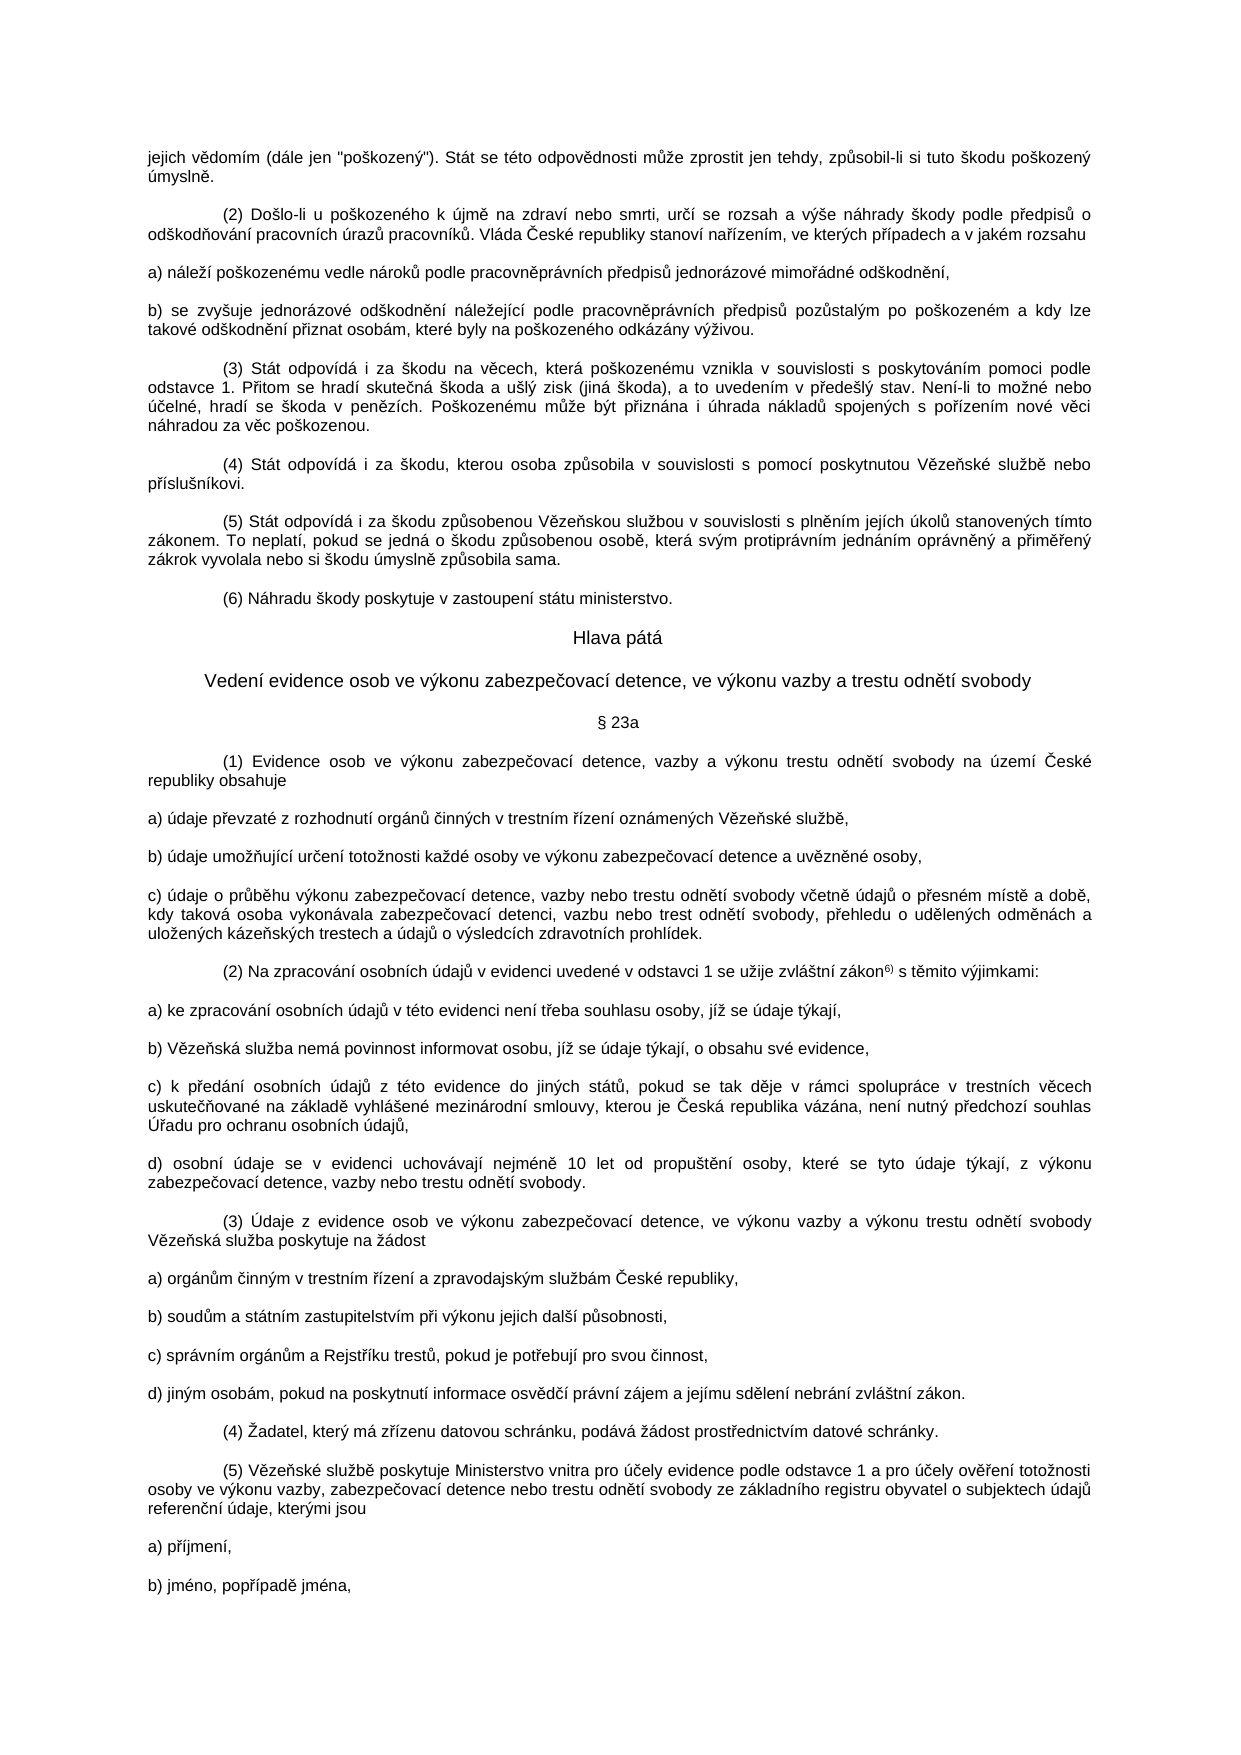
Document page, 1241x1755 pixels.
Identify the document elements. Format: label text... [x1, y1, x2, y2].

text b) se zvyšuje jednorázové odškodnění náležející podle pracovněprávních předpisů pozůstalým po poškozeném a kdy lze takové odškodnění přiznat osobám, které byly na poškozeného odkázány výživou. [148, 301, 1093, 339]
text (4) Žadatel, který má zřízenu datovou schránku, podává žádost prostřednictvím datové schránky. [148, 1422, 1093, 1441]
text (6) Náhradu škody poskytuje v zastoupení státu ministerstvo. [148, 588, 1093, 608]
text d) jiným osobám, pokud na poskytnutí informace osvědčí právní zájem a jejímu sdělení nebrání zvláštní zákon. [148, 1384, 1093, 1403]
text c) údaje o průběhu výkonu zabezpečovací detence, vazby nebo trestu odnětí svobody včetně údajů o přesném místě a době, kdy taková osoba vykonávala zabezpečovací detenci, vazbu nebo trest odnětí svobody, přehledu o udělených odměnách a uložených kázeňských trestech a údajů o výsledcích zdravotních prohlídek. [148, 886, 1093, 943]
text (5) Stát odpovídá i za škodu způsobenou Vězeňskou službou v souvislosti s plněním jejích úkolů stanovených tímto zákonem. To neplatí, pokud se jedná o škodu způsobenou osobě, která svým protiprávním jednáním oprávněný a přiměřený zákrok vyvolala nebo si škodu úmyslně způsobila sama. [148, 512, 1093, 569]
text Hlava pátá [148, 627, 1093, 648]
text b) údaje umožňující určení totožnosti každé osoby ve výkonu zabezpečovací detence a uvězněné osoby, [148, 847, 1093, 866]
text (3) Údaje z evidence osob ve výkonu zabezpečovací detence, ve výkonu vazby a výkonu trestu odnětí svobody Vězeňská služba poskytuje na žádost [148, 1211, 1093, 1250]
text Vedení evidence osob ve výkonu zabezpečovací detence, ve výkonu vazby a trestu odnětí svobody [148, 670, 1093, 692]
text a) orgánům činným v trestním řízení a zpravodajským službám České republiky, [148, 1269, 1093, 1288]
text b) jméno, popřípadě jména, [148, 1576, 1093, 1595]
text (1) Evidence osob ve výkonu zabezpečovací detence, vazby a výkonu trestu odnětí svobody na území České republiky obsahuje [148, 751, 1093, 790]
text a) náleží poškozenému vedle nároků podle pracovněprávních předpisů jednorázové mimořádné odškodnění, [148, 263, 1093, 282]
text (5) Vězeňské službě poskytuje Ministerstvo vnitra pro účely evidence podle odstavce 1 a pro účely ověření totožnosti osoby ve výkonu vazby, zabezpečovací detence nebo trestu odnětí svobody ze základního registru obyvatel o subjektech údajů referenční údaje, kterými jsou [148, 1461, 1093, 1518]
text (2) Na zpracování osobních údajů v evidenci uvedené v odstavci 1 se užije zvláštní zákon6) s těmito výjimkami: [148, 962, 1093, 981]
text (3) Stát odpovídá i za škodu na věcech, která poškozenému vznikla v souvislosti s poskytováním pomoci podle odstavce 1. Přitom se hradí skutečná škoda a ušlý zisk (jiná škoda), a to uvedením v předešlý stav. Není-li to možné nebo účelné, hradí se škoda v penězích. Poškozenému může být přiznána i úhrada nákladů spojených s pořízením nové věci náhradou za věc poškozenou. [148, 358, 1093, 435]
text a) údaje převzaté z rozhodnutí orgánů činných v trestním řízení oznámených Vězeňské službě, [148, 809, 1093, 828]
text § 23a [148, 713, 1093, 732]
text a) ke zpracování osobních údajů v této evidenci není třeba souhlasu osoby, jíž se údaje týkají, [148, 1001, 1093, 1020]
text c) k předání osobních údajů z této evidence do jiných států, pokud se tak děje v rámci spolupráce v trestních věcech uskutečňované na základě vyhlášené mezinárodní smlouvy, kterou je Česká republika vázána, není nutný předchozí souhlas Úřadu pro ochranu osobních údajů, [148, 1077, 1093, 1135]
text (4) Stát odpovídá i za škodu, kterou osoba způsobila v souvislosti s pomocí poskytnutou Vězeňské službě nebo příslušníkovi. [148, 454, 1093, 493]
text (2) Došlo-li u poškozeného k újmě na zdraví nebo smrti, určí se rozsah a výše náhrady škody podle předpisů o odškodňování pracovních úrazů pracovníků. Vláda České republiky stanoví nařízením, ve kterých případech a v jakém rozsahu [148, 205, 1093, 243]
text d) osobní údaje se v evidenci uchovávají nejméně 10 let od propuštění osoby, které se tyto údaje týkají, z výkonu zabezpečovací detence, vazby nebo trestu odnětí svobody. [148, 1154, 1093, 1192]
text jejich vědomím (dále jen "poškozený"). Stát se této odpovědnosti může zprostit jen tehdy, způsobil-li si tuto škodu poškozený úmyslně. [148, 148, 1093, 186]
text c) správním orgánům a Rejstříku trestů, pokud je potřebují pro svou činnost, [148, 1346, 1093, 1365]
text a) příjmení, [148, 1537, 1093, 1556]
text b) Vězeňská služba nemá povinnost informovat osobu, jíž se údaje týkají, o obsahu své evidence, [148, 1039, 1093, 1058]
text b) soudům a státním zastupitelstvím při výkonu jejich další působnosti, [148, 1307, 1093, 1326]
